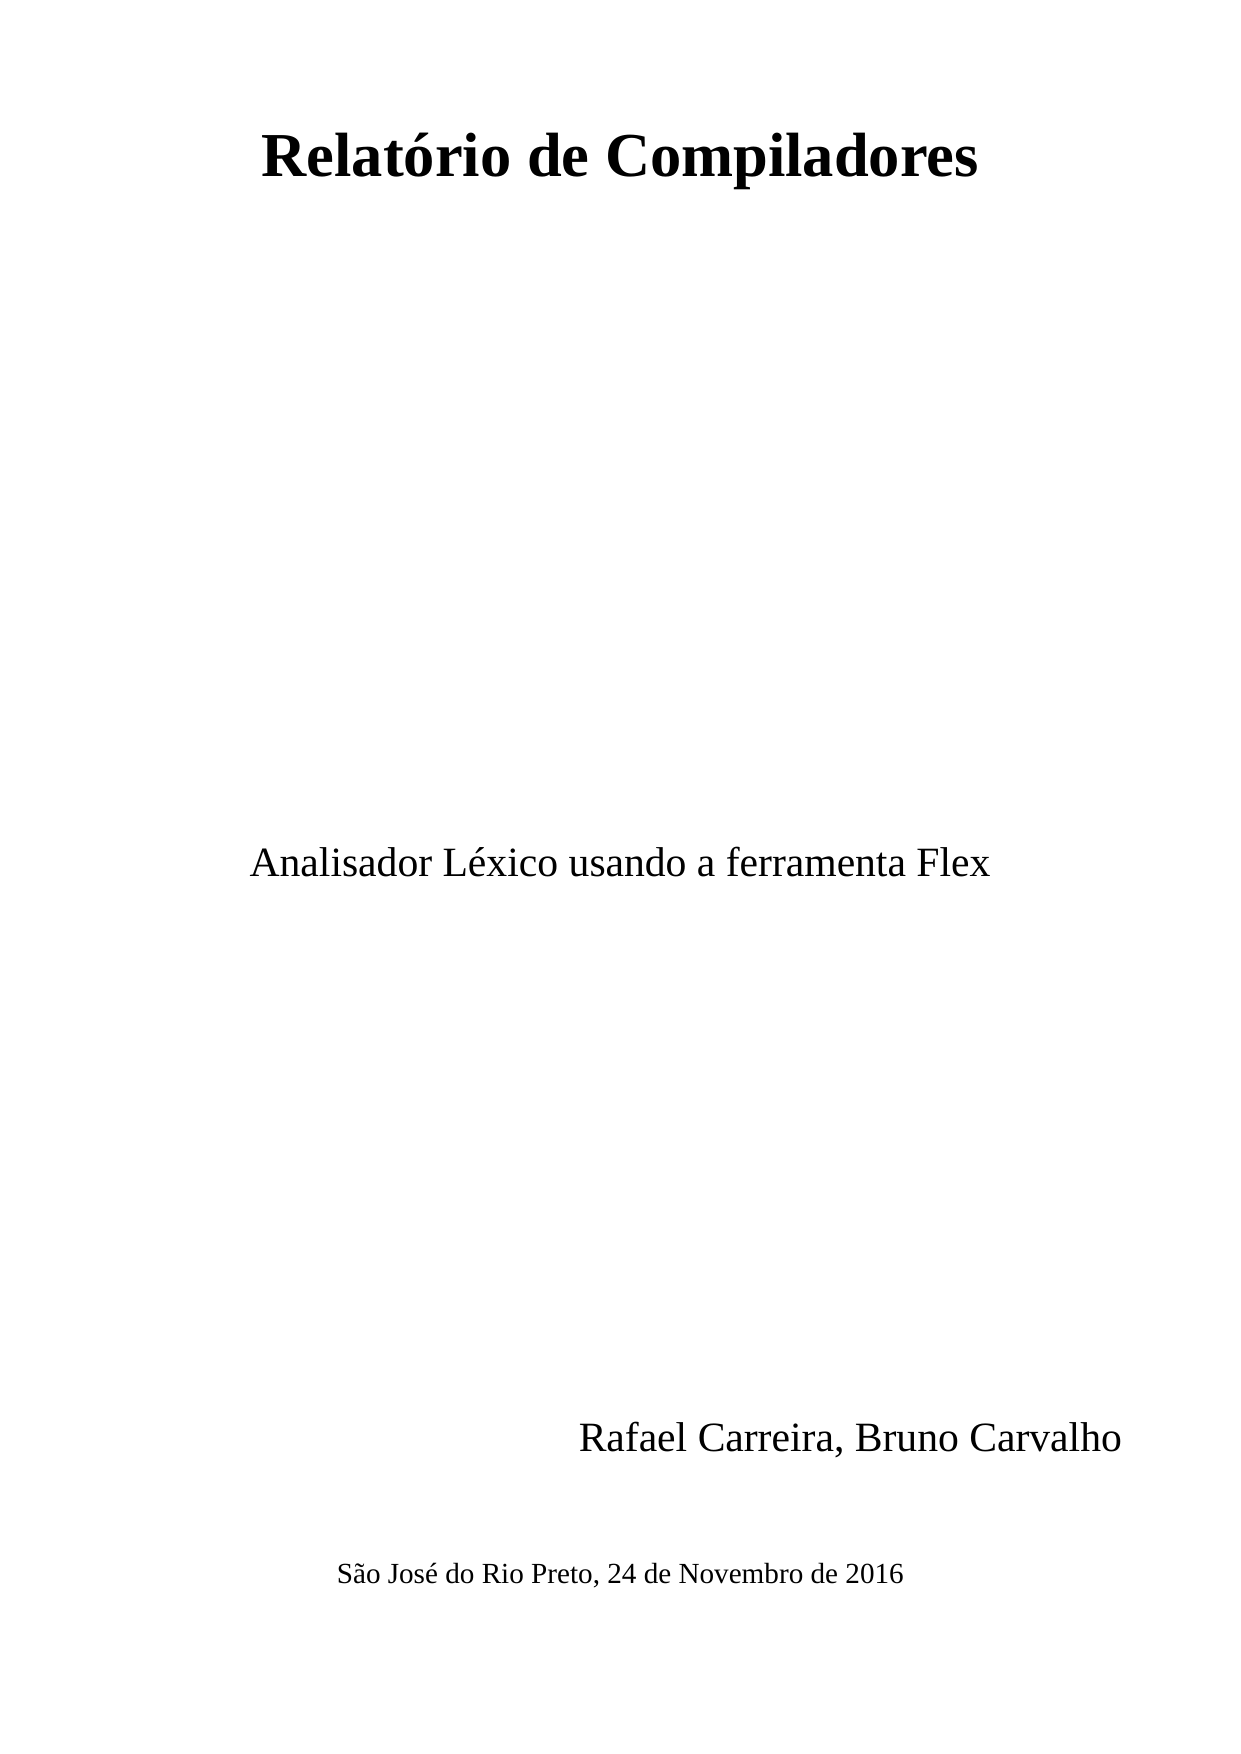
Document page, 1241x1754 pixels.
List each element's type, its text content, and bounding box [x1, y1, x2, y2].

text Relatório de Compiladores [118, 118, 1122, 190]
text Rafael Carreira, Bruno Carvalho [118, 1413, 1122, 1461]
text Analisador Léxico usando a ferramenta Flex [118, 838, 1122, 886]
text São José do Rio Preto, 24 de Novembro de 2016 [118, 1557, 1122, 1590]
